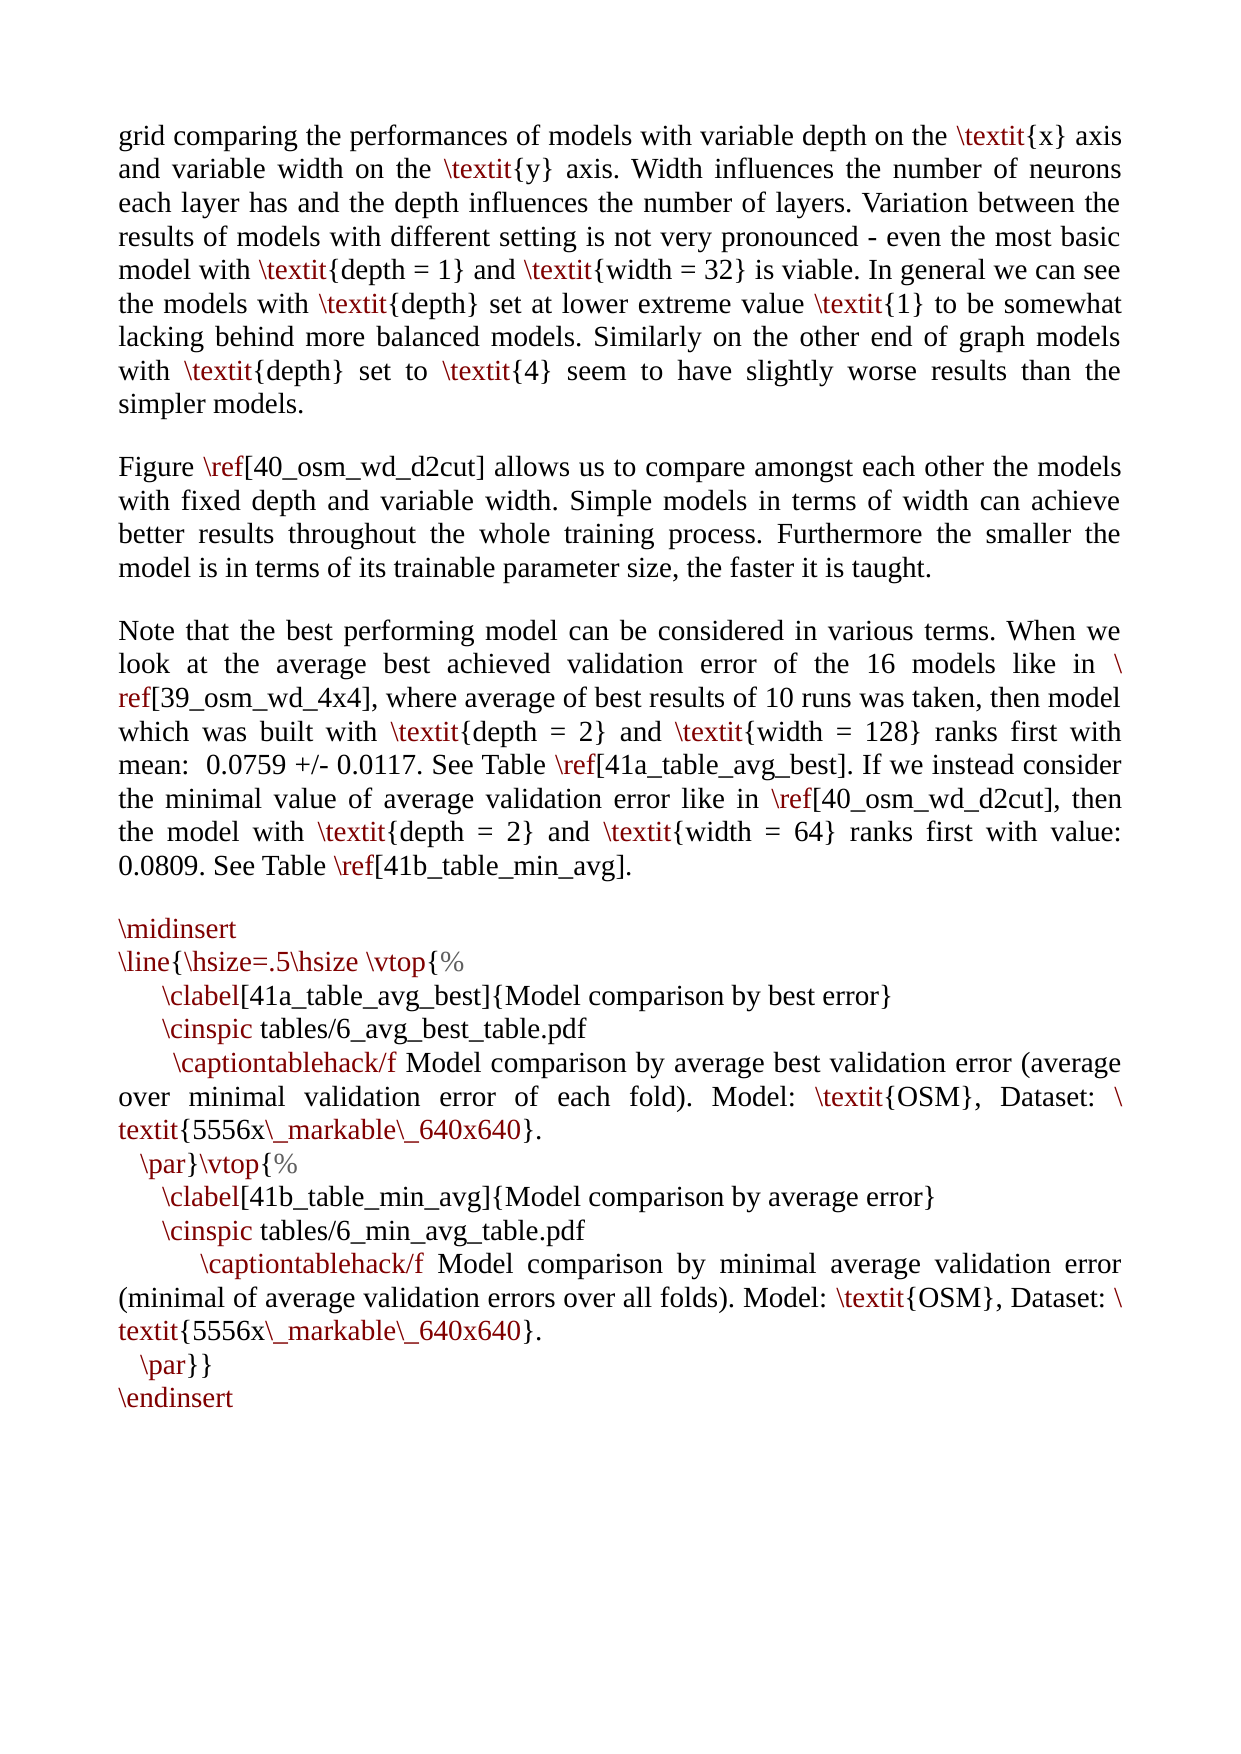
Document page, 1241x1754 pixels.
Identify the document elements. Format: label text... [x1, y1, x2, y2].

text \par}} [118, 1347, 1122, 1381]
text \cinspic tables/6_avg_best_table.pdf [118, 1012, 1122, 1045]
text Note that the best performing model can be considered in various terms. When we look at the average best achieved validation error of the 16 models like in \ref[39_osm_wd_4x4], where average of best results of 10 runs was taken, then model which was built with \textit{depth = 2} and \textit{width = 128} ranks first with mean: 0.0759 +/- 0.0117. See Table \ref[41a_table_avg_best]. If we instead consider the minimal value of average validation error like in \ref[40_osm_wd_d2cut], then the model with \textit{depth = 2} and \textit{width = 64} ranks first with value: 0.0809. See Table \ref[41b_table_min_avg]. [118, 613, 1122, 881]
text \par}\vtop{% [118, 1146, 1122, 1179]
text \captiontablehack/f Model comparison by minimal average validation error (minimal of average validation errors over all folds). Model: \textit{OSM}, Dataset: \textit{5556x\_markable\_640x640}. [118, 1246, 1122, 1347]
text \endinsert [118, 1381, 1122, 1414]
text \clabel[41a_table_avg_best]{Model comparison by best error} [118, 978, 1122, 1012]
text \cinspic tables/6_min_avg_table.pdf [118, 1213, 1122, 1246]
text grid comparing the performances of models with variable depth on the \textit{x} axis and variable width on the \textit{y} axis. Width influences the number of neurons each layer has and the depth influences the number of layers. Variation between the results of models with different setting is not very pronounced - even the most basic model with \textit{depth = 1} and \textit{width = 32} is viable. In general we can see the models with \textit{depth} set at lower extreme value \textit{1} to be somewhat lacking behind more balanced models. Similarly on the other end of graph models with \textit{depth} set to \textit{4} seem to have slightly worse results than the simpler models. [118, 118, 1122, 420]
text \line{\hsize=.5\hsize \vtop{% [118, 944, 1122, 978]
text Figure \ref[40_osm_wd_d2cut] allows us to compare amongst each other the models with fixed depth and variable width. Simple models in terms of width can achieve better results throughout the whole training process. Furthermore the smaller the model is in terms of its trainable parameter size, the faster it is taught. [118, 449, 1122, 584]
text \captiontablehack/f Model comparison by average best validation error (average over minimal validation error of each fold). Model: \textit{OSM}, Dataset: \textit{5556x\_markable\_640x640}. [118, 1045, 1122, 1146]
text \clabel[41b_table_min_avg]{Model comparison by average error} [118, 1179, 1122, 1213]
text \midinsert [118, 911, 1122, 944]
